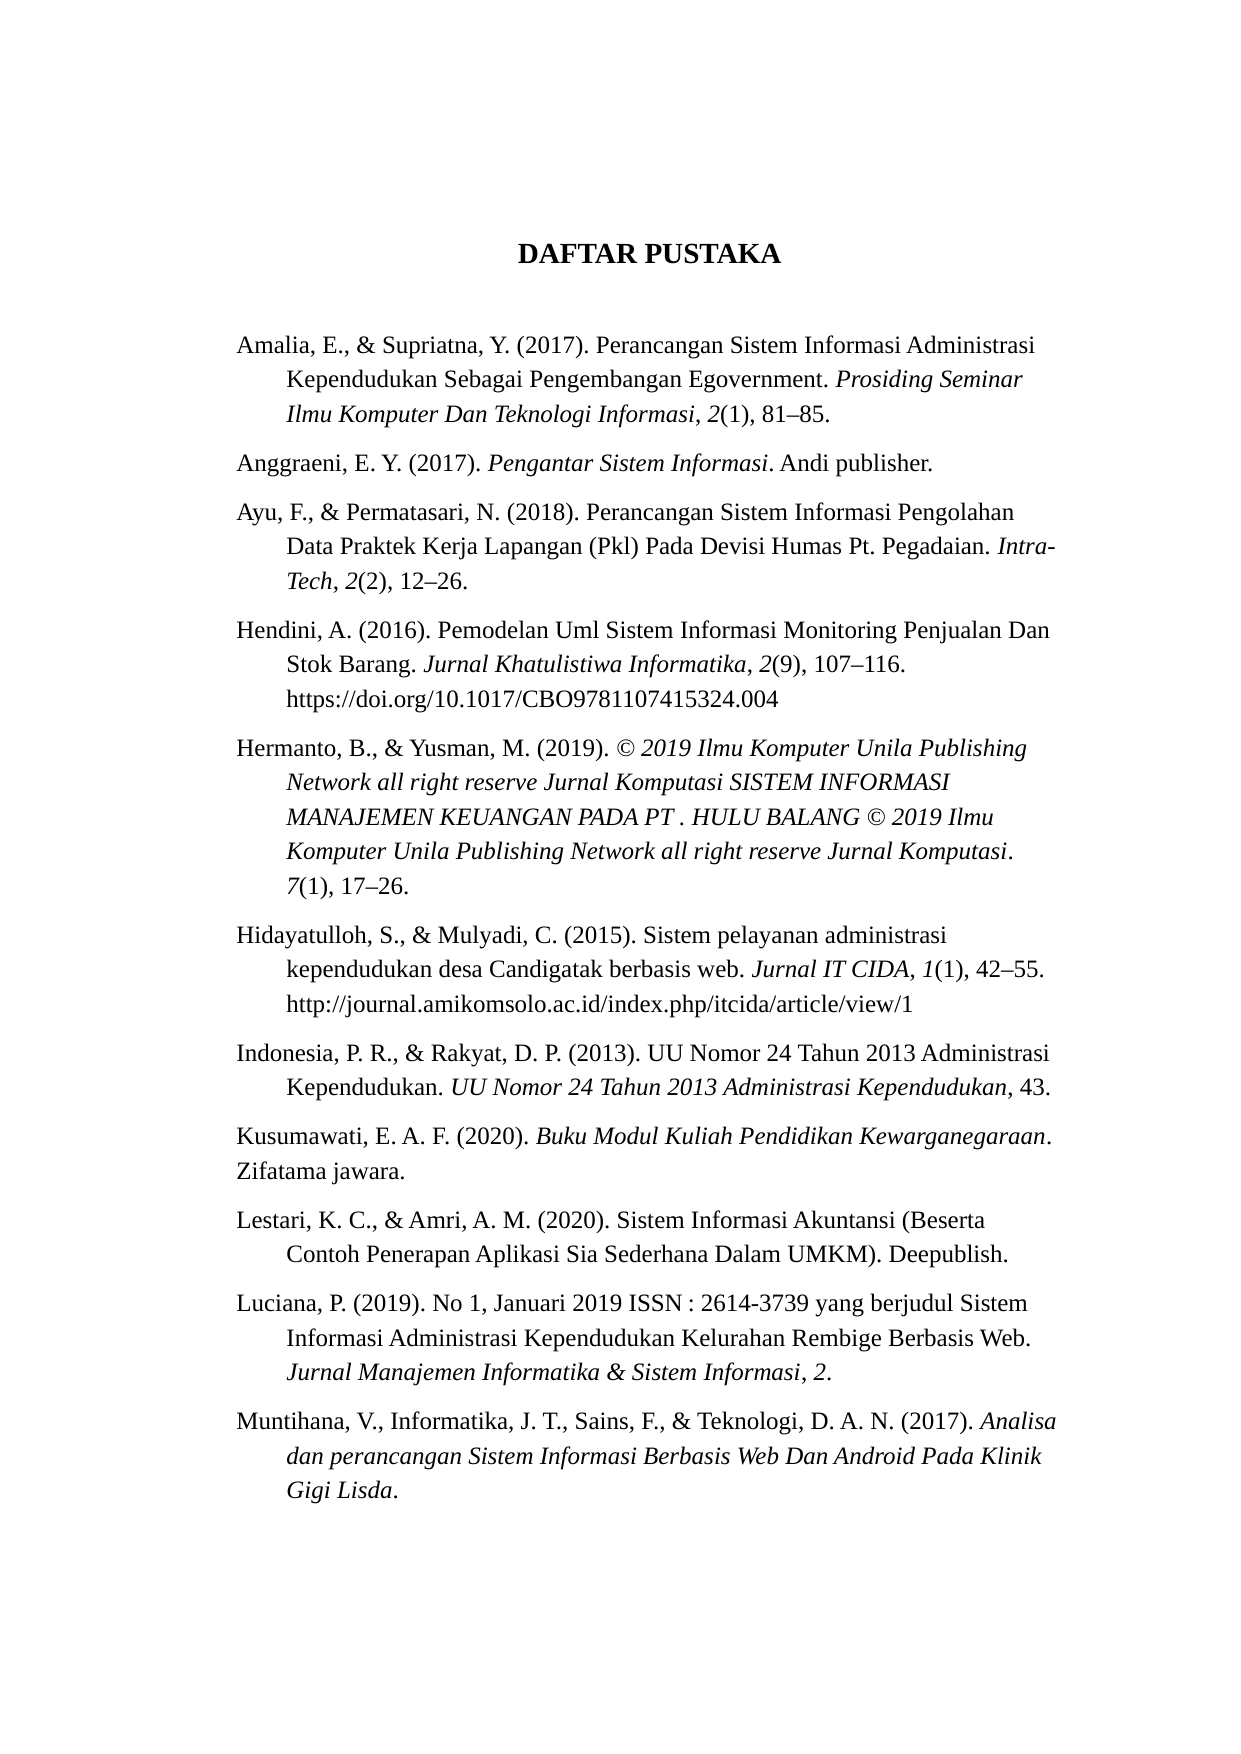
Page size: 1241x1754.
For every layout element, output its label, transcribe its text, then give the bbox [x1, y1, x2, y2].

text Amalia, E., & Supriatna, Y. (2017). Perancangan Sistem Informasi Administrasi Kependudukan Sebagai Pengembangan Egovernment. Prosiding Seminar Ilmu Komputer Dan Teknologi Informasi, 2(1), 81–85. [236, 330, 1063, 427]
text Lestari, K. C., & Amri, A. M. (2020). Sistem Informasi Akuntansi (Beserta Contoh Penerapan Aplikasi Sia Sederhana Dalam UMKM). Deepublish. [236, 1205, 1063, 1268]
text Luciana, P. (2019). No 1, Januari 2019 ISSN : 2614-3739 yang berjudul Sistem Informasi Administrasi Kependudukan Kelurahan Rembige Berbasis Web. Jurnal Manajemen Informatika & Sistem Informasi, 2. [236, 1288, 1063, 1386]
text Hidayatulloh, S., & Mulyadi, C. (2015). Sistem pelayanan administrasi kependudukan desa Candigatak berbasis web. Jurnal IT CIDA, 1(1), 42–55. http://journal.amikomsolo.ac.id/index.php/itcida/article/view/1 [236, 920, 1063, 1017]
text Hermanto, B., & Yusman, M. (2019). © 2019 Ilmu Komputer Unila Publishing Network all right reserve Jurnal Komputasi SISTEM INFORMASI MANAJEMEN KEUANGAN PADA PT . HULU BALANG © 2019 Ilmu Komputer Unila Publishing Network all right reserve Jurnal Komputasi. 7(1), 17–26. [236, 733, 1063, 899]
text Kusumawati, E. A. F. (2020). Buku Modul Kuliah Pendidikan Kewarganegaraan. Zifatama jawara. [236, 1121, 1063, 1184]
text Indonesia, P. R., & Rakyat, D. P. (2013). UU Nomor 24 Tahun 2013 Administrasi Kependudukan. UU Nomor 24 Tahun 2013 Administrasi Kependudukan, 43. [236, 1038, 1063, 1101]
text Muntihana, V., Informatika, J. T., Sains, F., & Teknologi, D. A. N. (2017). Analisa dan perancangan Sistem Informasi Berbasis Web Dan Android Pada Klinik Gigi Lisda. [236, 1406, 1063, 1504]
text Anggraeni, E. Y. (2017). Pengantar Sistem Informasi. Andi publisher. [236, 448, 1063, 476]
text DAFTAR PUSTAKA⁠⁠⁠⁠⁠⁠⁠⁠⁠⁠⁠ [236, 236, 1063, 270]
text Hendini, A. (2016). Pemodelan Uml Sistem Informasi Monitoring Penjualan Dan Stok Barang. Jurnal Khatulistiwa Informatika, 2(9), 107–116. https://doi.org/10.1017/CBO9781107415324.004 [236, 615, 1063, 712]
text Ayu, F., & Permatasari, N. (2018). Perancangan Sistem Informasi Pengolahan Data Praktek Kerja Lapangan (Pkl) Pada Devisi Humas Pt. Pegadaian. Intra-Tech, 2(2), 12–26. [236, 497, 1063, 594]
